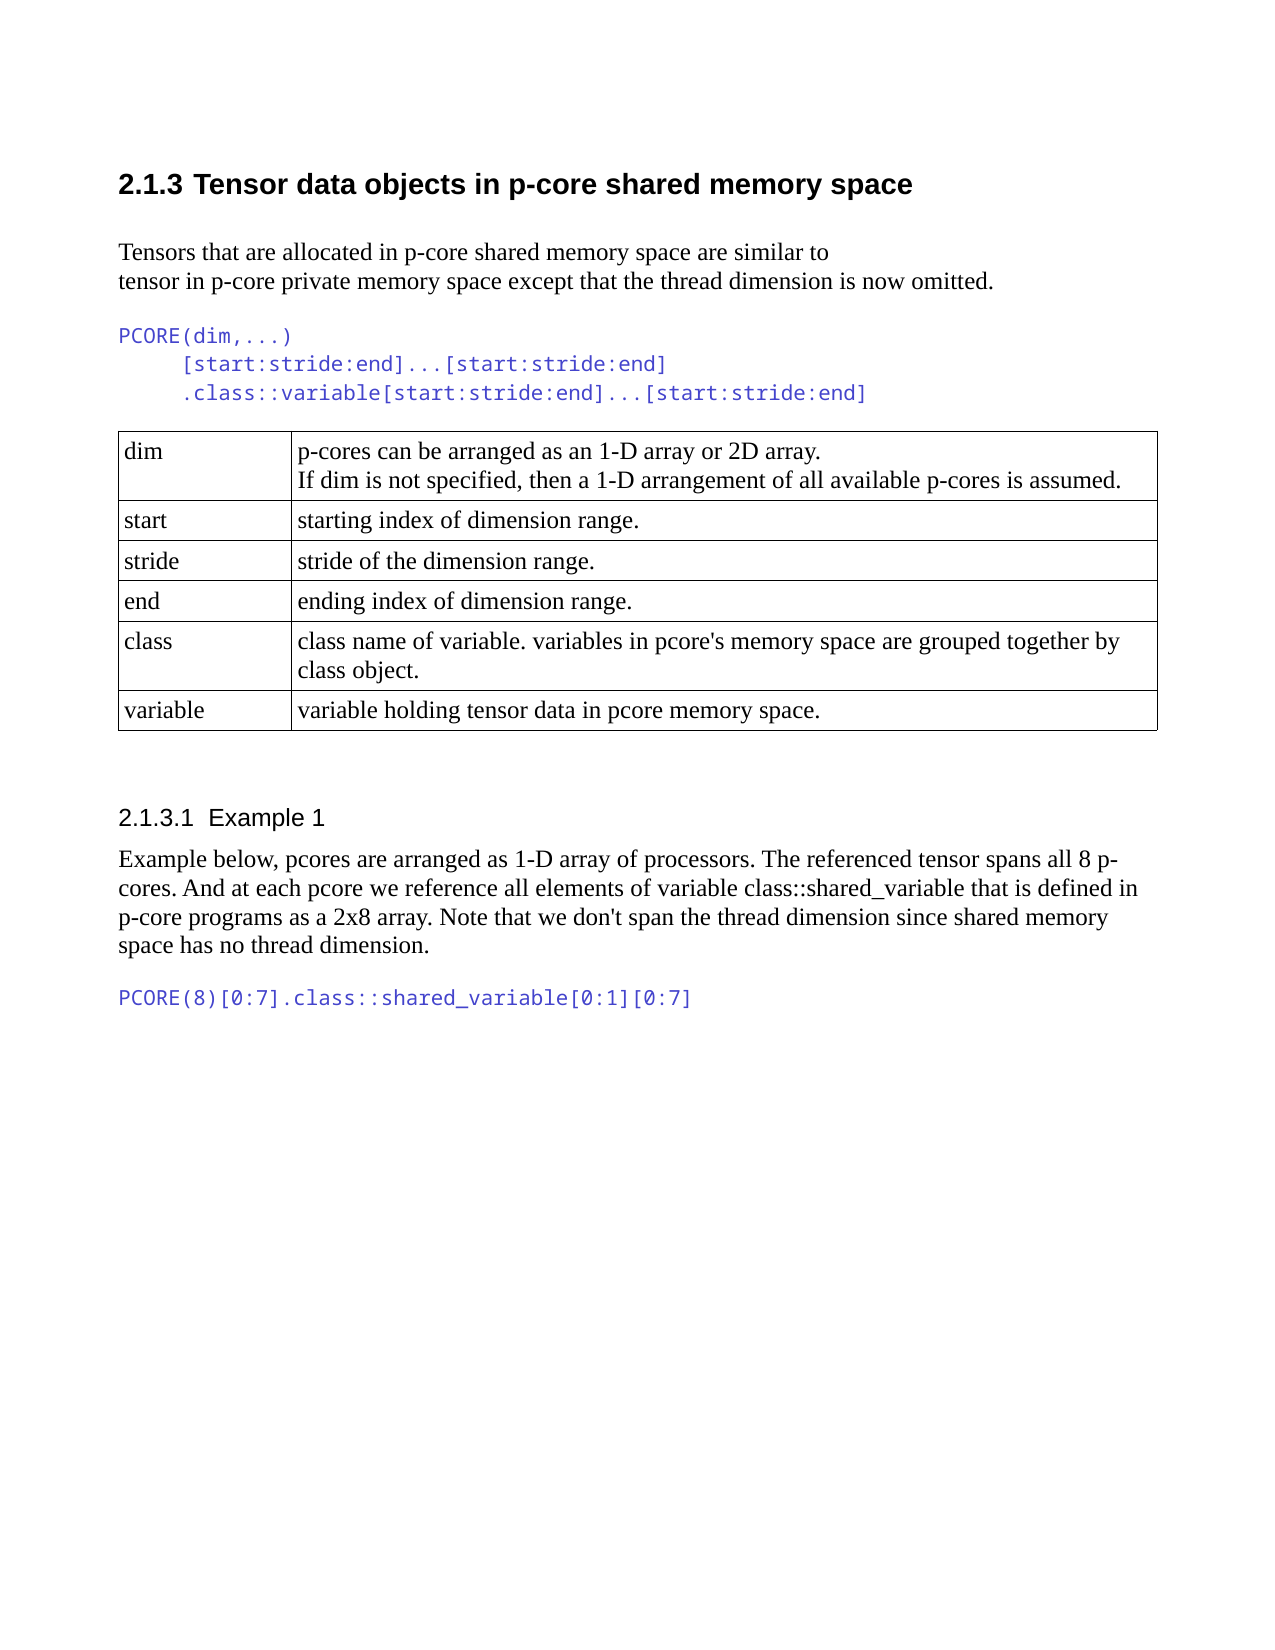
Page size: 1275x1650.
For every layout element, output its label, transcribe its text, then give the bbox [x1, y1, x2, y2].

table_cell ending index of dimension range. [292, 581, 1157, 621]
table_cell stride of the dimension range. [292, 541, 1157, 580]
table_cell starting index of dimension range. [292, 501, 1157, 540]
table_header dim [119, 432, 291, 499]
table_cell variable [119, 691, 291, 730]
text [start:stride:end]...[start:stride:end] [118, 349, 1157, 378]
text Tensors that are allocated in p-core shared memory space are similar to [118, 237, 1157, 266]
table_cell class name of variable. variables in pcore's memory space are grouped together by class object. [292, 622, 1157, 689]
subtitle Tensor data objects in p-core shared memory space [118, 167, 1157, 201]
table_cell variable holding tensor data in pcore memory space. [292, 691, 1157, 730]
text tensor in p-core private memory space except that the thread dimension is now omitted. [118, 266, 1157, 295]
text PCORE(dim,...) [118, 321, 1157, 349]
table_cell end [119, 581, 291, 621]
text PCORE(8)[0:7].class::shared_variable[0:1][0:7] [118, 983, 1157, 1012]
table_cell class [119, 622, 291, 689]
table_cell start [119, 501, 291, 540]
table_header p-cores can be arranged as an 1-D array or 2D array. If dim is not specified, then a 1-D arrangement of all available p-cores is assumed. [292, 432, 1157, 499]
table_cell stride [119, 541, 291, 580]
text Example below, pcores are arranged as 1-D array of processors. The referenced tensor spans all 8 p-cores. And at each pcore we reference all elements of variable class::shared_variable that is defined in p-core programs as a 2x8 array. Note that we don't span the thread dimension since shared memory space has no thread dimension. [118, 844, 1157, 959]
subtitle Example 1 [118, 803, 1157, 832]
text .class::variable[start:stride:end]...[start:stride:end] [118, 378, 1157, 406]
